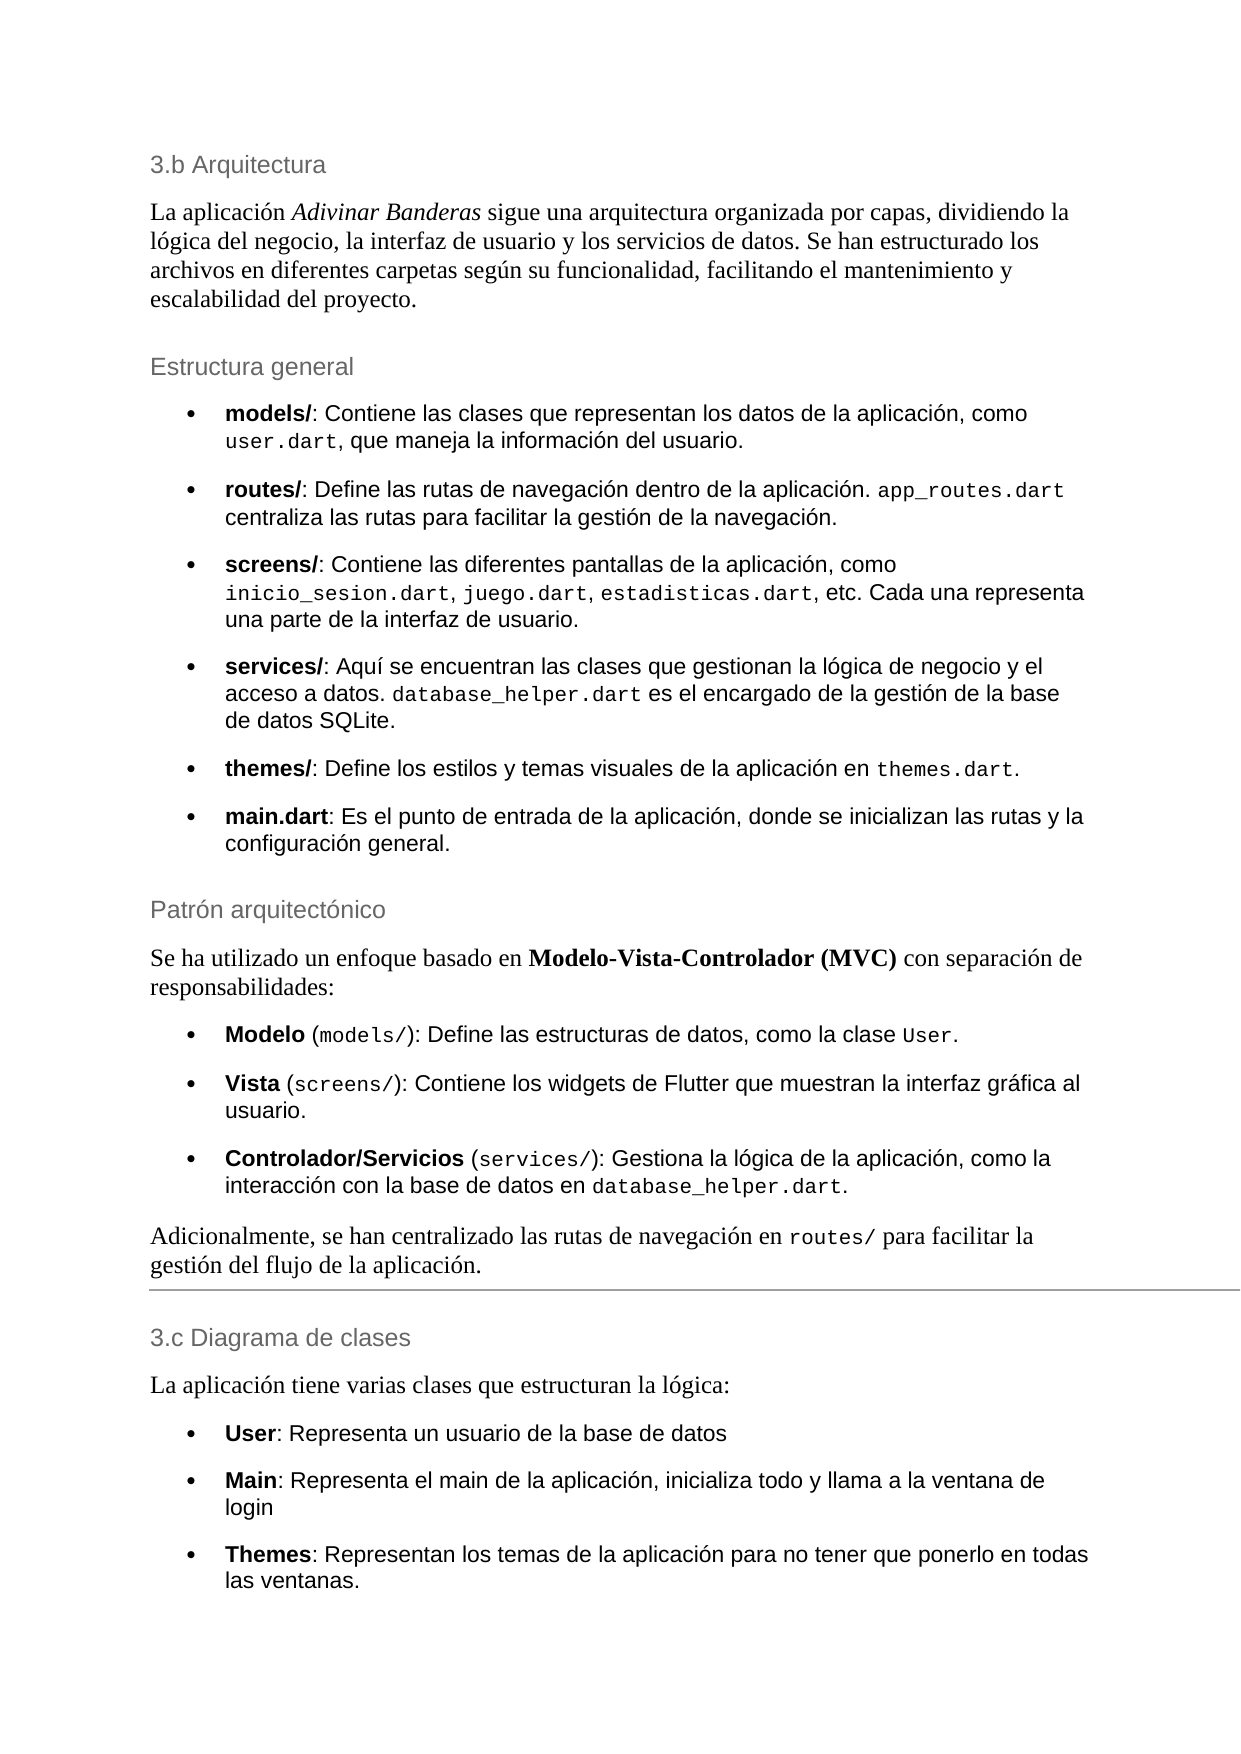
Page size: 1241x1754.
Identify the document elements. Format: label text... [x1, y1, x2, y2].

list Vista (screens/): Contiene los widgets de Flutter que muestran la interfaz gráfica al usuario. [187, 1070, 1090, 1124]
list Modelo (models/): Define las estructuras de datos, como la clase User. [187, 1021, 1090, 1049]
list Main: Representa el main de la aplicación, inicializa todo y llama a la ventana de login [187, 1467, 1090, 1520]
text La aplicación tiene varias clases que estructuran la lógica: [150, 1371, 1090, 1399]
list User: Representa un usuario de la base de datos [187, 1420, 1090, 1446]
list services/: Aquí se encuentran las clases que gestionan la lógica de negocio y el acceso a datos. database_helper.dart es el encargado de la gestión de la base de datos SQLite. [187, 653, 1090, 734]
subtitle Patrón arquitectónico [150, 895, 1090, 924]
text La aplicación Adivinar Banderas sigue una arquitectura organizada por capas, dividiendo la lógica del negocio, la interfaz de usuario y los servicios de datos. Se han estructurado los archivos en diferentes carpetas según su funcionalidad, facilitando el mantenimiento y escalabilidad del proyecto. [150, 197, 1090, 312]
subtitle Estructura general [150, 352, 1090, 381]
list screens/: Contiene las diferentes pantallas de la aplicación, como inicio_sesion.dart, juego.dart, estadisticas.dart, etc. Cada una representa una parte de la interfaz de usuario. [187, 551, 1090, 632]
list Themes: Representan los temas de la aplicación para no tener que ponerlo en todas las ventanas. [187, 1541, 1090, 1593]
text Se ha utilizado un enfoque basado en Modelo-Vista-Controlador (MVC) con separación de responsabilidades: [150, 943, 1090, 1000]
text Adicionalmente, se han centralizado las rutas de navegación en routes/ para facilitar la gestión del flujo de la aplicación. [150, 1221, 1090, 1279]
list models/: Contiene las clases que representan los datos de la aplicación, como user.dart, que maneja la información del usuario. [187, 399, 1090, 455]
list Controlador/Servicios (services/): Gestiona la lógica de la aplicación, como la interacción con la base de datos en database_helper.dart. [187, 1145, 1090, 1200]
list main.dart: Es el punto de entrada de la aplicación, donde se inicializan las rutas y la configuración general. [187, 803, 1090, 856]
list routes/: Define las rutas de navegación dentro de la aplicación. app_routes.dart centraliza las rutas para facilitar la gestión de la navegación. [187, 476, 1090, 530]
subtitle 3.b Arquitectura [150, 150, 1090, 179]
list themes/: Define los estilos y temas visuales de la aplicación en themes.dart. [187, 754, 1090, 782]
subtitle 3.c Diagrama de clases [150, 1323, 1090, 1352]
